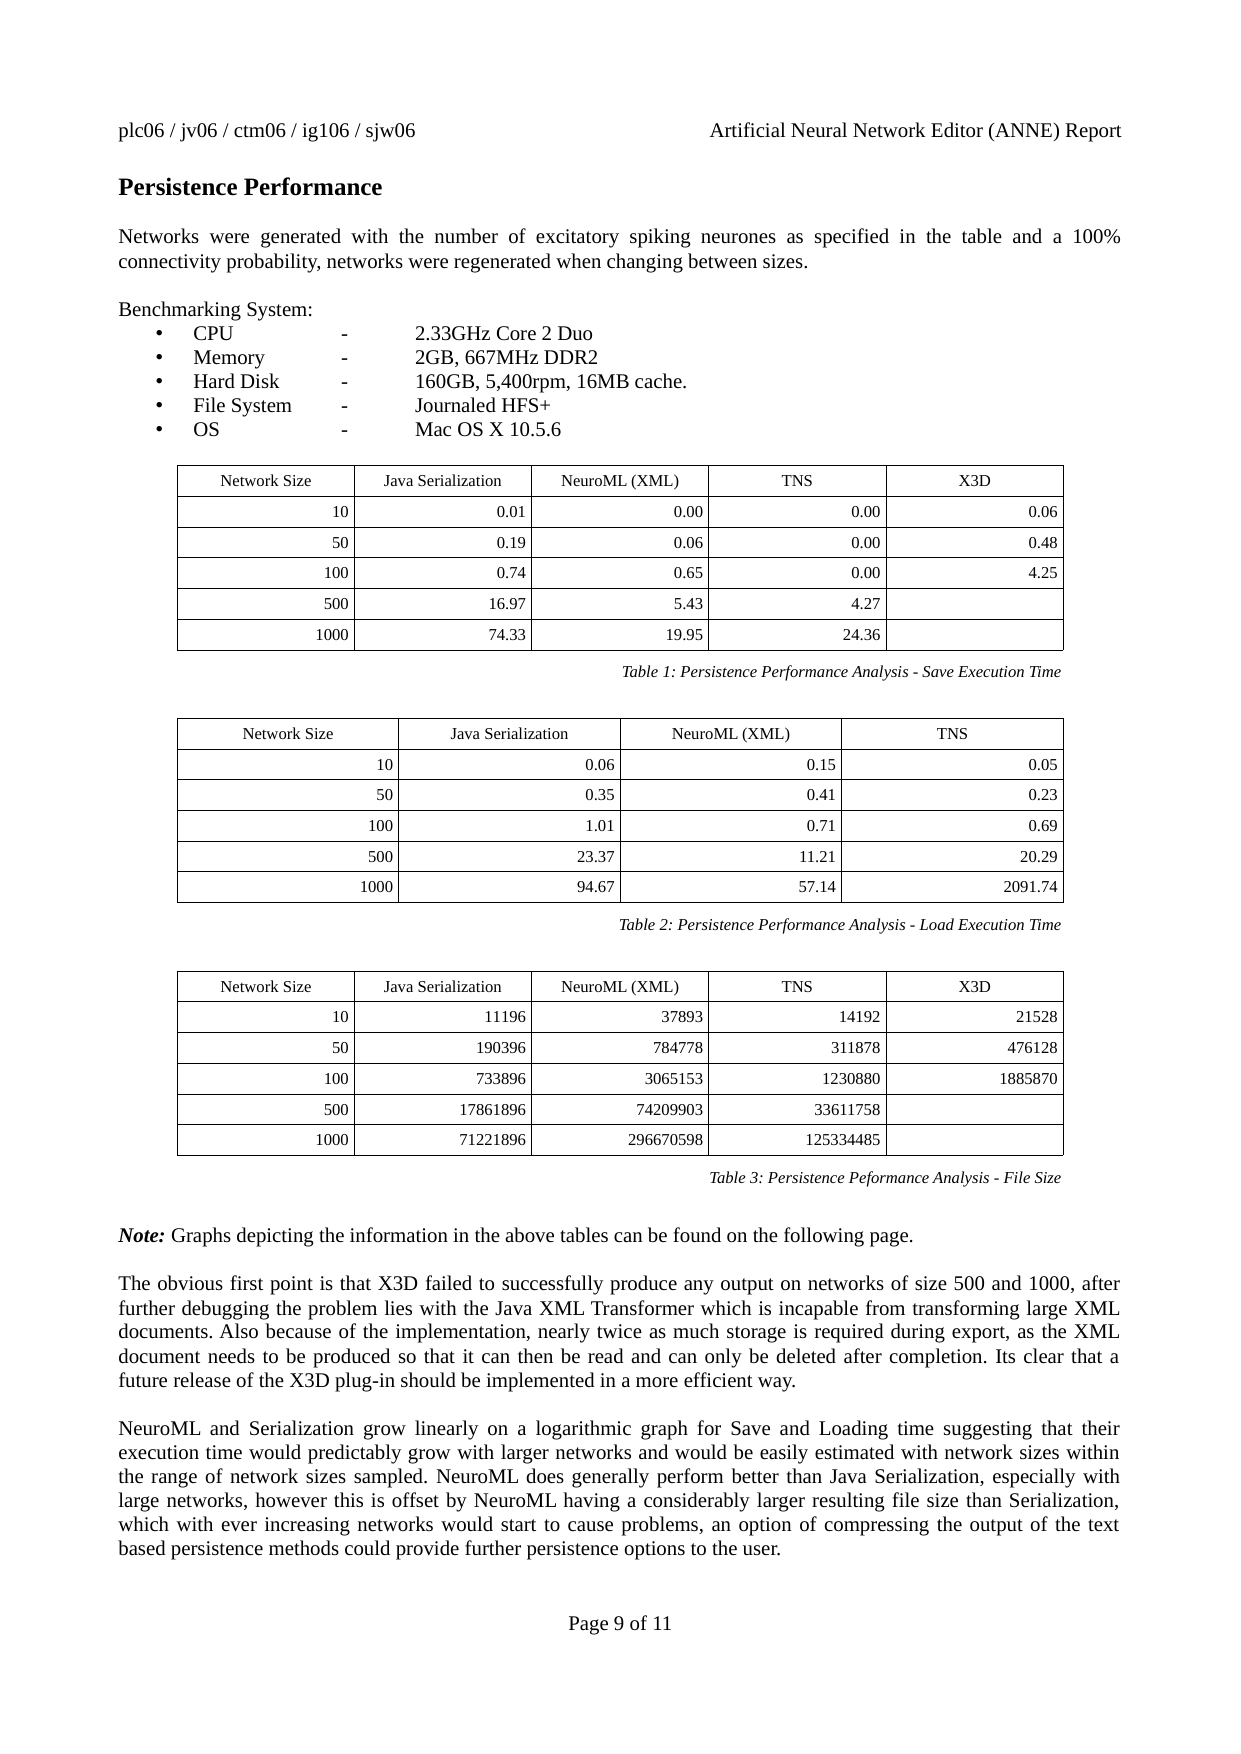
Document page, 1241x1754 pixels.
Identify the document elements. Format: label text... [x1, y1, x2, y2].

table_cell 0.71 [621, 811, 841, 841]
table_cell 0.69 [842, 811, 1063, 841]
table_cell 500 [178, 589, 354, 619]
table_cell 0.01 [355, 497, 531, 527]
table_cell 5.43 [532, 589, 708, 619]
table_cell 784778 [532, 1033, 708, 1063]
table_header TNS [709, 466, 886, 496]
table_header NeuroML (XML) [532, 972, 708, 1001]
table_cell 74.33 [355, 620, 531, 649]
table_cell 0.23 [842, 780, 1063, 810]
table_cell 10 [178, 497, 354, 527]
table_header X3D [887, 972, 1063, 1001]
text Note: Graphs depicting the information in the above tables can be found on the following page. [118, 1223, 1122, 1247]
table_cell 19.95 [532, 620, 708, 649]
table_cell 296670598 [532, 1125, 708, 1155]
table_cell 0.19 [355, 528, 531, 557]
table_cell 10 [178, 750, 398, 779]
table_cell 50 [178, 780, 398, 810]
table_cell 0.35 [399, 780, 620, 810]
table_cell 0.00 [709, 497, 886, 527]
table_cell 4.25 [887, 558, 1063, 588]
table_cell 1000 [178, 872, 398, 902]
table_cell [887, 1125, 1063, 1155]
table_cell 1000 [178, 620, 354, 649]
text Table 2: Persistence Performance Analysis - Load Execution Time [118, 915, 1063, 934]
table_cell [887, 1095, 1063, 1124]
table_cell 3065153 [532, 1064, 708, 1093]
table_cell 0.00 [709, 558, 886, 588]
list File System - Journaled HFS+ [156, 393, 1122, 417]
table_header TNS [709, 972, 886, 1001]
table_cell 500 [178, 1095, 354, 1124]
table_cell 0.06 [399, 750, 620, 779]
table_cell 1230880 [709, 1064, 886, 1093]
table_cell 23.37 [399, 842, 620, 871]
table_cell 2091.74 [842, 872, 1063, 902]
table_header Java Serialization [355, 972, 531, 1001]
table_cell 57.14 [621, 872, 841, 902]
table_cell 4.27 [709, 589, 886, 619]
text Table 1: Persistence Performance Analysis - Save Execution Time [118, 662, 1063, 681]
table_cell 94.67 [399, 872, 620, 902]
table_cell 0.41 [621, 780, 841, 810]
list OS - Mac OS X 10.5.6 [156, 417, 1122, 441]
table_cell 125334485 [709, 1125, 886, 1155]
table_cell 17861896 [355, 1095, 531, 1124]
table_cell 1.01 [399, 811, 620, 841]
table_cell 74209903 [532, 1095, 708, 1124]
list Hard Disk - 160GB, 5,400rpm, 16MB cache. [156, 369, 1122, 393]
table_header Network Size [178, 719, 398, 748]
table_cell [887, 589, 1063, 619]
table_cell 14192 [709, 1002, 886, 1032]
table_cell 37893 [532, 1002, 708, 1032]
table_header Network Size [178, 466, 354, 496]
table_cell 0.06 [532, 528, 708, 557]
table_cell 50 [178, 528, 354, 557]
text The obvious first point is that X3D failed to successfully produce any output on networks of size 500 and 1000, after further debugging the problem lies with the Java XML Transformer which is incapable from transforming large XML documents. Also because of the implementation, nearly twice as much storage is required during export, as the XML document needs to be produced so that it can then be read and can only be deleted after completion. Its clear that a future release of the X3D plug-in should be implemented in a more efficient way. [118, 1271, 1122, 1392]
text Networks were generated with the number of excitatory spiking neurones as specified in the table and a 100% connectivity probability, networks were regenerated when changing between sizes. [118, 224, 1122, 273]
table_cell 0.06 [887, 497, 1063, 527]
table_cell 0.00 [709, 528, 886, 557]
table_cell 11.21 [621, 842, 841, 871]
table_cell 0.05 [842, 750, 1063, 779]
table_header NeuroML (XML) [532, 466, 708, 496]
table_header Java Serialization [355, 466, 531, 496]
table_cell 476128 [887, 1033, 1063, 1063]
text Table 3: Persistence Peformance Analysis - File Size [118, 1167, 1063, 1187]
table_cell 10 [178, 1002, 354, 1032]
table_header Network Size [178, 972, 354, 1001]
table_cell 1000 [178, 1125, 354, 1155]
table_cell 500 [178, 842, 398, 871]
text Persistence Performance [118, 172, 1122, 200]
table_cell 0.15 [621, 750, 841, 779]
table_cell 33611758 [709, 1095, 886, 1124]
table_cell 0.74 [355, 558, 531, 588]
table_cell 24.36 [709, 620, 886, 649]
table_cell 311878 [709, 1033, 886, 1063]
text NeuroML and Serialization grow linearly on a logarithmic graph for Save and Loading time suggesting that their execution time would predictably grow with larger networks and would be easily estimated with network sizes within the range of network sizes sampled. NeuroML does generally perform better than Java Serialization, especially with large networks, however this is offset by NeuroML having a considerably larger resulting file size than Serialization, which with ever increasing networks would start to cause problems, an option of compressing the output of the text based persistence methods could provide further persistence options to the user. [118, 1416, 1122, 1560]
table_cell 1885870 [887, 1064, 1063, 1093]
table_cell 100 [178, 558, 354, 588]
table_header Java Serialization [399, 719, 620, 748]
table_cell 0.00 [532, 497, 708, 527]
table_cell 20.29 [842, 842, 1063, 871]
table_header NeuroML (XML) [621, 719, 841, 748]
list CPU - 2.33GHz Core 2 Duo [156, 321, 1122, 345]
table_cell 100 [178, 811, 398, 841]
table_cell 100 [178, 1064, 354, 1093]
table_cell 50 [178, 1033, 354, 1063]
table_cell [887, 620, 1063, 649]
table_header X3D [887, 466, 1063, 496]
table_cell 21528 [887, 1002, 1063, 1032]
table_cell 11196 [355, 1002, 531, 1032]
table_cell 0.65 [532, 558, 708, 588]
table_cell 190396 [355, 1033, 531, 1063]
list Memory - 2GB, 667MHz DDR2 [156, 345, 1122, 369]
table_cell 0.48 [887, 528, 1063, 557]
table_cell 71221896 [355, 1125, 531, 1155]
table_header TNS [842, 719, 1063, 748]
text Benchmarking System: [118, 297, 1122, 321]
table_cell 733896 [355, 1064, 531, 1093]
table_cell 16.97 [355, 589, 531, 619]
